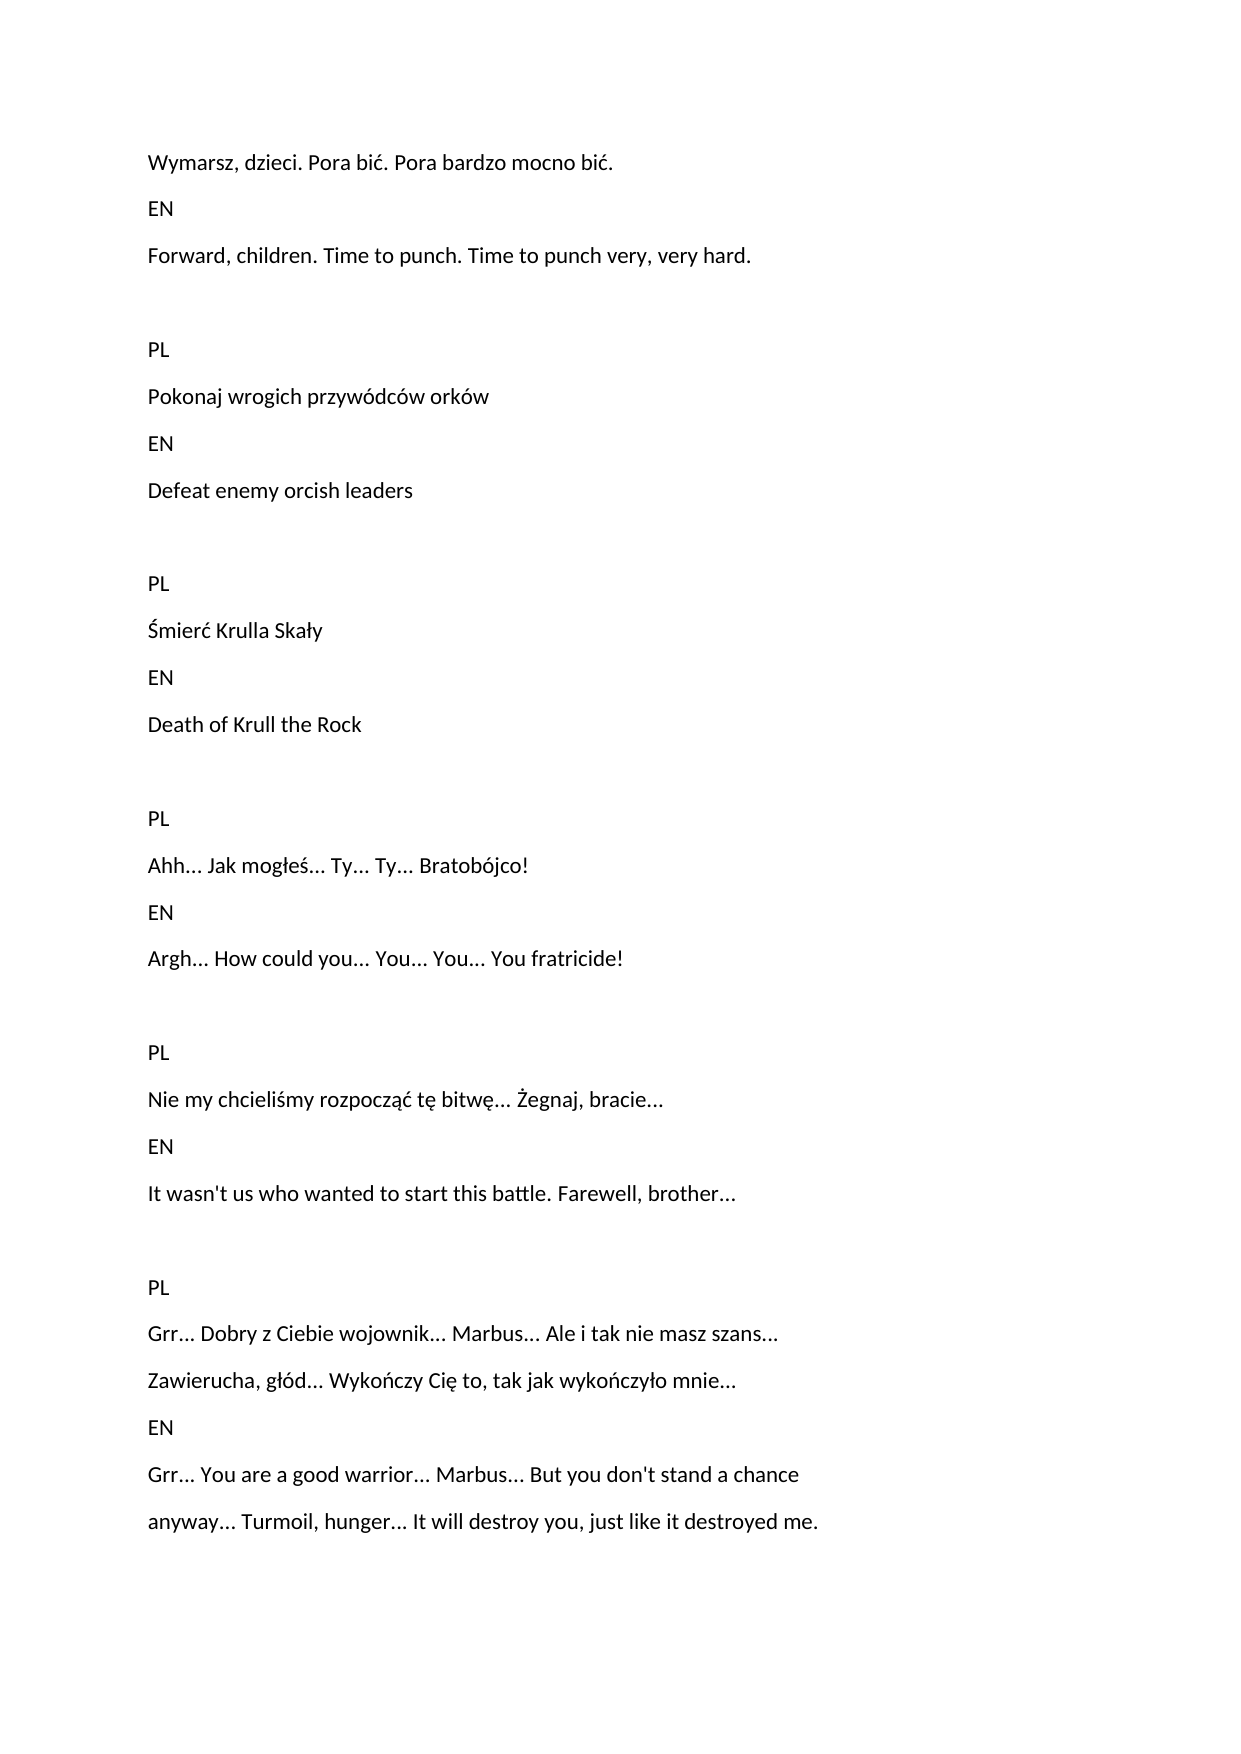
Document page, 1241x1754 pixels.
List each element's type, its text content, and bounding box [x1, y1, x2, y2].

text Wymarsz, dzieci. Pora bić. Pora bardzo mocno bić. [148, 148, 1093, 176]
text EN [148, 663, 1093, 691]
text Defeat enemy orcish leaders [148, 476, 1093, 504]
text Nie my chcieliśmy rozpocząć tę bitwę... Żegnaj, bracie... [148, 1085, 1093, 1113]
text EN [148, 194, 1093, 222]
text Zawierucha, głód... Wykończy Cię to, tak jak wykończyło mnie... [148, 1366, 1093, 1394]
text Śmierć Krulla Skały [148, 616, 1093, 644]
text It wasn't us who wanted to start this battle. Farewell, brother... [148, 1179, 1093, 1207]
text Grr... You are a good warrior... Marbus... But you don't stand a chance [148, 1460, 1093, 1488]
text EN [148, 898, 1093, 926]
text anyway... Turmoil, hunger... It will destroy you, just like it destroyed me. [148, 1507, 1093, 1535]
text Death of Krull the Rock [148, 710, 1093, 738]
text Grr... Dobry z Ciebie wojownik... Marbus... Ale i tak nie masz szans... [148, 1319, 1093, 1347]
text PL [148, 804, 1093, 832]
text PL [148, 1038, 1093, 1066]
text PL [148, 1273, 1093, 1301]
text EN [148, 1132, 1093, 1160]
text PL [148, 569, 1093, 597]
text Pokonaj wrogich przywódców orków [148, 382, 1093, 410]
text EN [148, 429, 1093, 457]
text Ahh... Jak mogłeś... Ty... Ty... Bratobójco! [148, 851, 1093, 879]
text PL [148, 335, 1093, 363]
text Argh... How could you... You... You... You fratricide! [148, 944, 1093, 972]
text Forward, children. Time to punch. Time to punch very, very hard. [148, 241, 1093, 269]
text EN [148, 1413, 1093, 1441]
